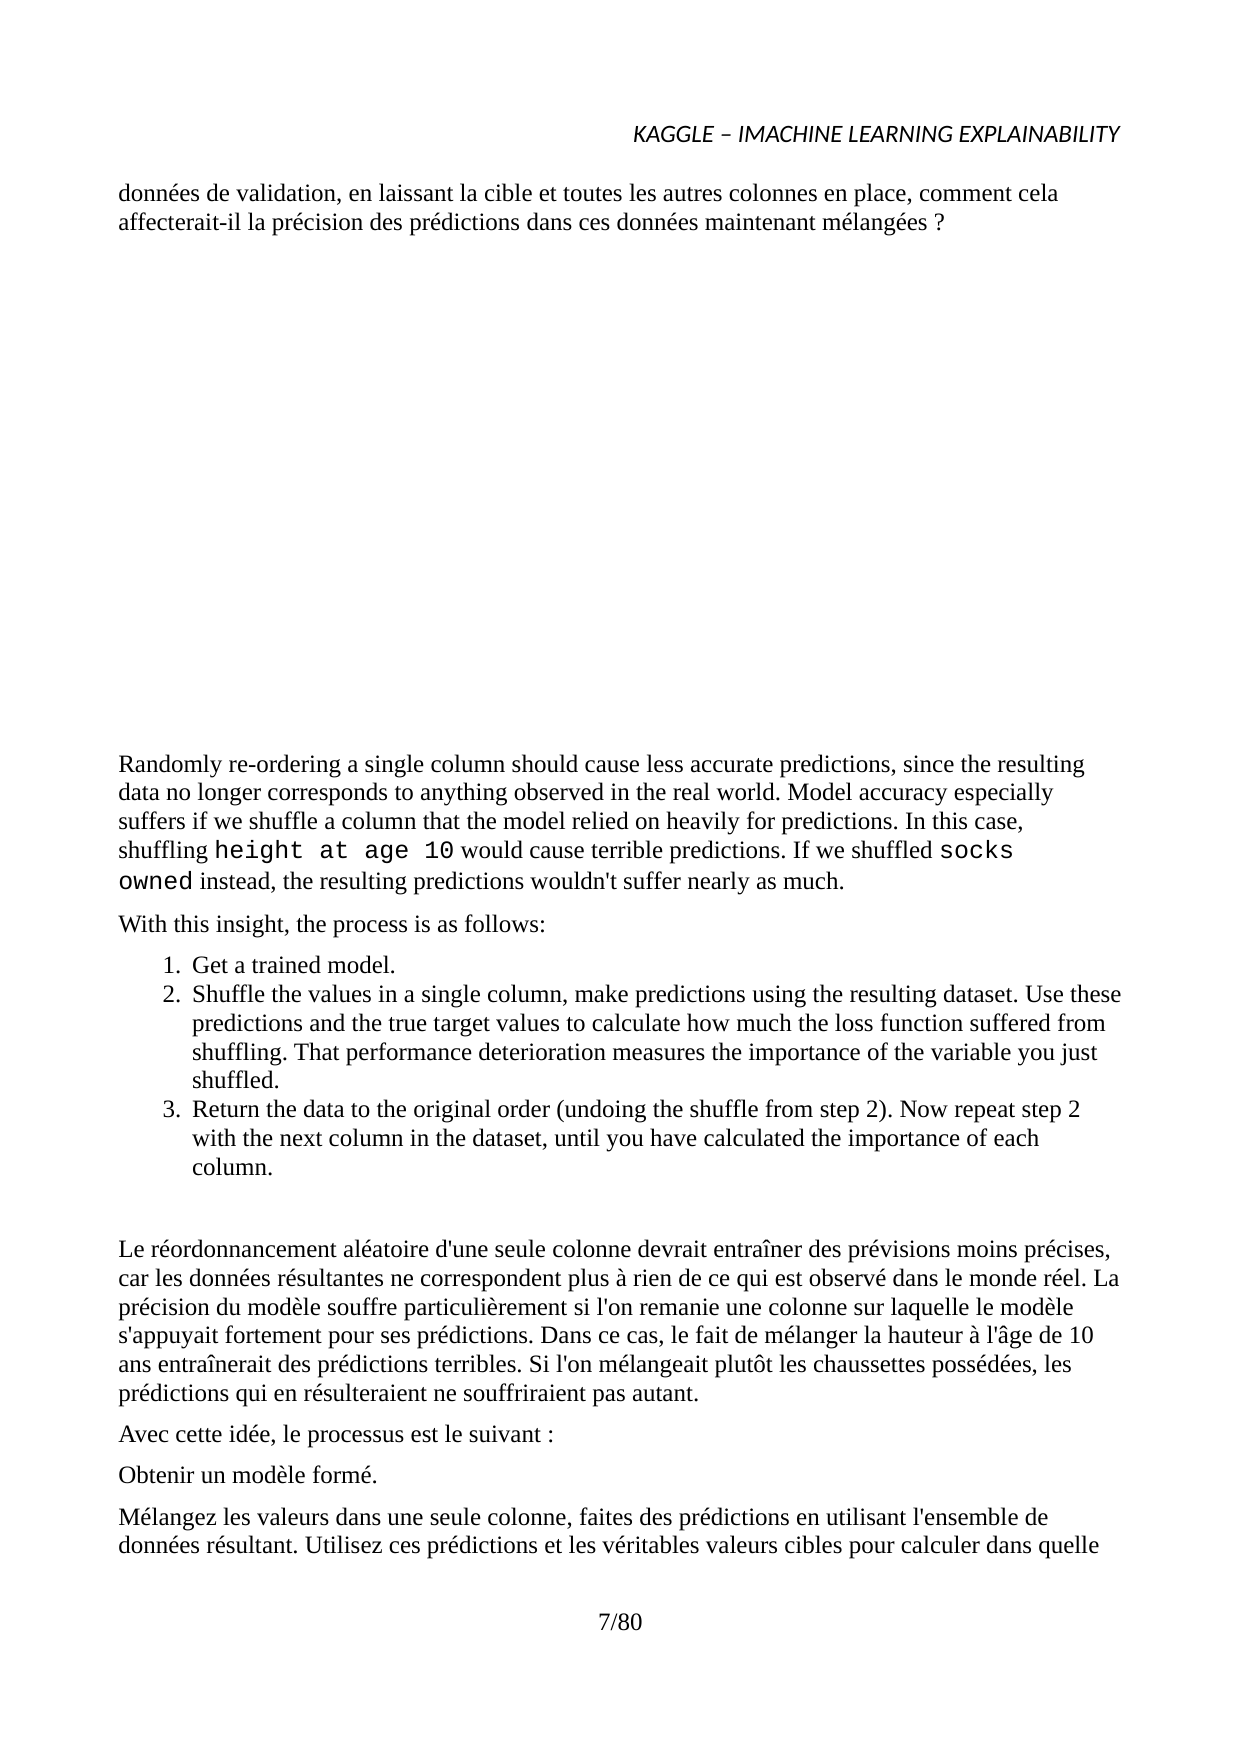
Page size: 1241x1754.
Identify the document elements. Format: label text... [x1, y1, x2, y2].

text Obtenir un modèle formé. [118, 1460, 1122, 1489]
text Avec cette idée, le processus est le suivant : [118, 1419, 1122, 1448]
list Shuffle the values in a single column, make predictions using the resulting dataset. Use these predictions and the true target values to calculate how much the loss function suffered from shuffling. That performance deterioration measures the importance of the variable you just shuffled. [162, 979, 1122, 1094]
text Le réordonnancement aléatoire d'une seule colonne devrait entraîner des prévisions moins précises, car les données résultantes ne correspondent plus à rien de ce qui est observé dans le monde réel. La précision du modèle souffre particulièrement si l'on remanie une colonne sur laquelle le modèle s'appuyait fortement pour ses prédictions. Dans ce cas, le fait de mélanger la hauteur à l'âge de 10 ans entraînerait des prédictions terribles. Si l'on mélangeait plutôt les chaussettes possédées, les prédictions qui en résulteraient ne souffriraient pas autant. [118, 1234, 1122, 1407]
list Get a trained model. [162, 950, 1122, 979]
list Return the data to the original order (undoing the shuffle from step 2). Now repeat step 2 with the next column in the dataset, until you have calculated the importance of each column. [162, 1094, 1122, 1180]
text Randomly re-ordering a single column should cause less accurate predictions, since the resulting data no longer corresponds to anything observed in the real world. Model accuracy especially suffers if we shuffle a column that the model relied on heavily for predictions. In this case, shuffling height at age 10 would cause terrible predictions. If we shuffled socks owned instead, the resulting predictions wouldn't suffer nearly as much. [118, 749, 1122, 897]
text With this insight, the process is as follows: [118, 909, 1122, 938]
text Mélangez les valeurs dans une seule colonne, faites des prédictions en utilisant l'ensemble de données résultant. Utilisez ces prédictions et les véritables valeurs cibles pour calculer dans quelle [118, 1502, 1122, 1559]
text données de validation, en laissant la cible et toutes les autres colonnes en place, comment cela affecterait-il la précision des prédictions dans ces données maintenant mélangées ? [118, 178, 1122, 264]
